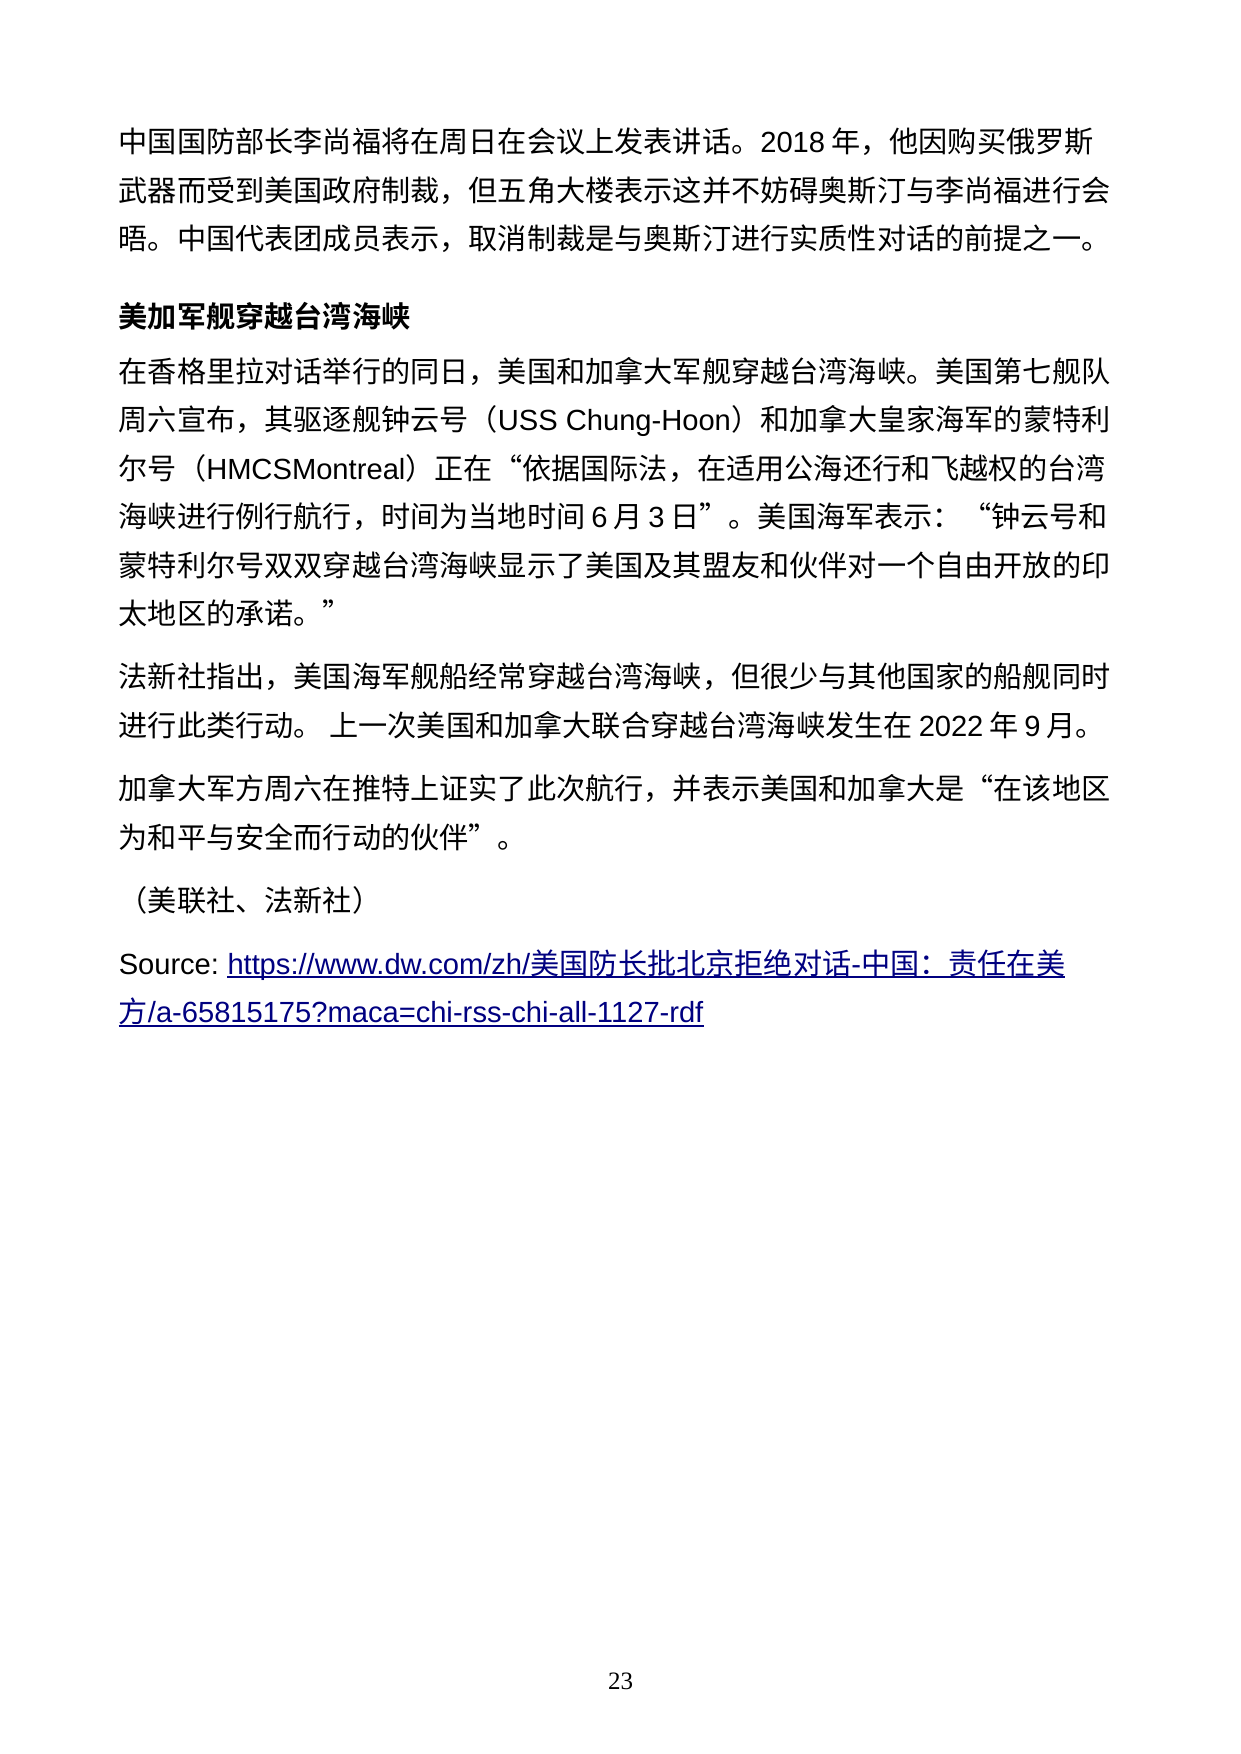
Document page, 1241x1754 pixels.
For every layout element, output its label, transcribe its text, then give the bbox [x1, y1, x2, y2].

text 加拿大军方周六在推特上证实了此次航行，并表示美国和加拿大是“在该地区为和平与安全而行动的伙伴”。 [118, 766, 1122, 856]
subtitle 美加军舰穿越台湾海峡 [118, 293, 1122, 336]
text （美联社、法新社） [118, 877, 1122, 919]
text 在香格里拉对话举行的同日，美国和加拿大军舰穿越台湾海峡。美国第七舰队周六宣布，其驱逐舰钟云号（USS Chung-Hoon）和加拿大皇家海军的蒙特利尔号（HMCSMontreal）正在“依据国际法，在适用公海还行和飞越权的台湾海峡进行例行航行，时间为当地时间6月3日”。美国海军表示：“钟云号和蒙特利尔号双双穿越台湾海峡显示了美国及其盟友和伙伴对一个自由开放的印太地区的承诺。” [118, 348, 1122, 633]
text Source: https://www.dw.com/zh/美国防长批北京拒绝对话-中国：责任在美方/a-65815175?maca=chi-rss-chi-all-1127-rdf [118, 940, 1122, 1031]
text 法新社指出，美国海军舰船经常穿越台湾海峡，但很少与其他国家的船舰同时进行此类行动。 上一次美国和加拿大联合穿越台湾海峡发生在2022年9月。 [118, 654, 1122, 745]
text 中国国防部长李尚福将在周日在会议上发表讲话。2018年，他因购买俄罗斯武器而受到美国政府制裁，但五角大楼表示这并不妨碍奥斯汀与李尚福进行会晤。中国代表团成员表示，取消制裁是与奥斯汀进行实质性对话的前提之一。 [118, 118, 1122, 258]
